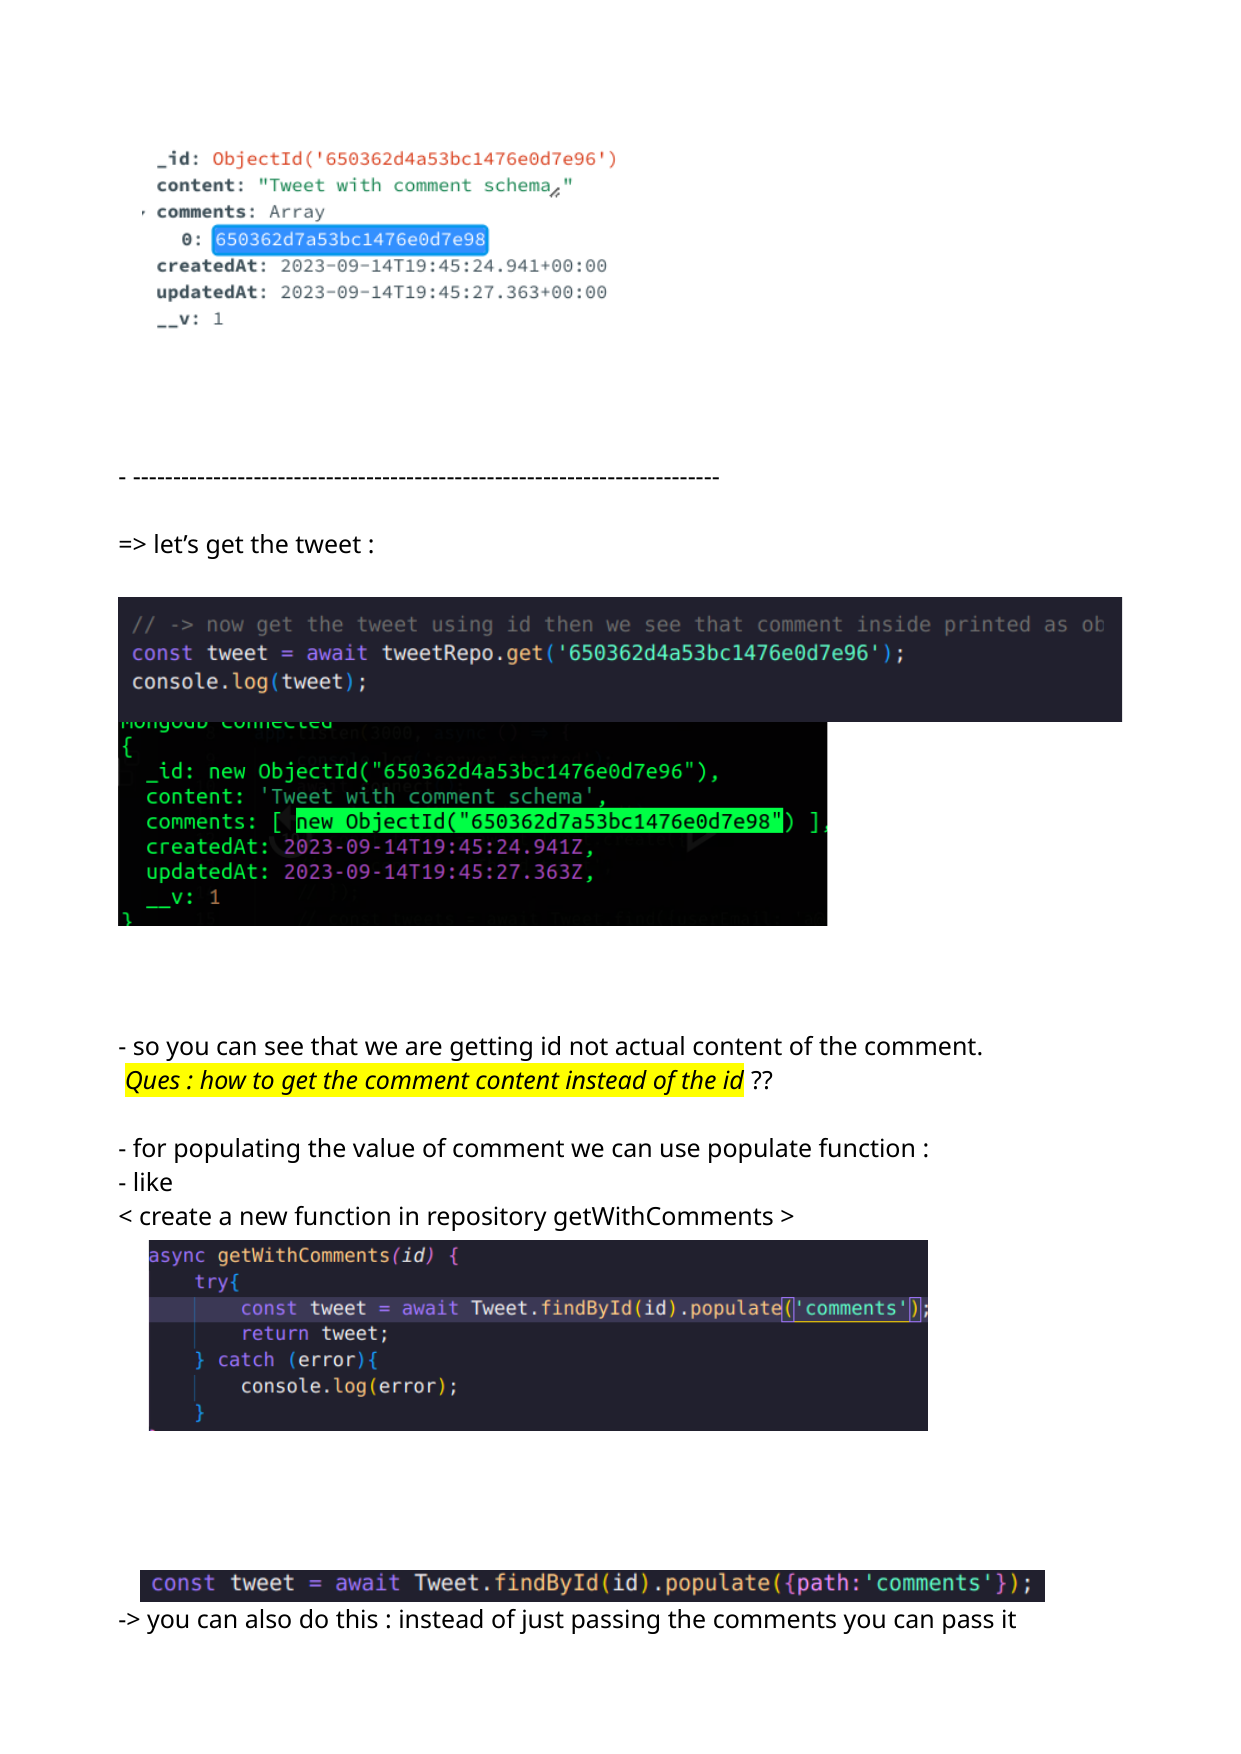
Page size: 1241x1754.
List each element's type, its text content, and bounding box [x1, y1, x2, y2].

picture [118, 597, 1123, 926]
picture [148, 1240, 928, 1431]
text - so you can see that we are getting id not actual content of the comment. [118, 1028, 1122, 1062]
text => let’s get the tweet : [118, 527, 1122, 561]
text - for populating the value of comment we can use populate function : [118, 1131, 1122, 1165]
text - ------------------------------------------------------------------------- [118, 459, 1122, 493]
picture [140, 1570, 1045, 1602]
text < create a new function in repository getWithComments > [118, 1199, 1122, 1233]
text -> you can also do this : instead of just passing the comments you can pass it [118, 1539, 1122, 1636]
text - like [118, 1165, 1122, 1199]
text Ques : how to get the comment content instead of the id ?? [118, 1062, 1122, 1097]
picture [142, 136, 764, 341]
